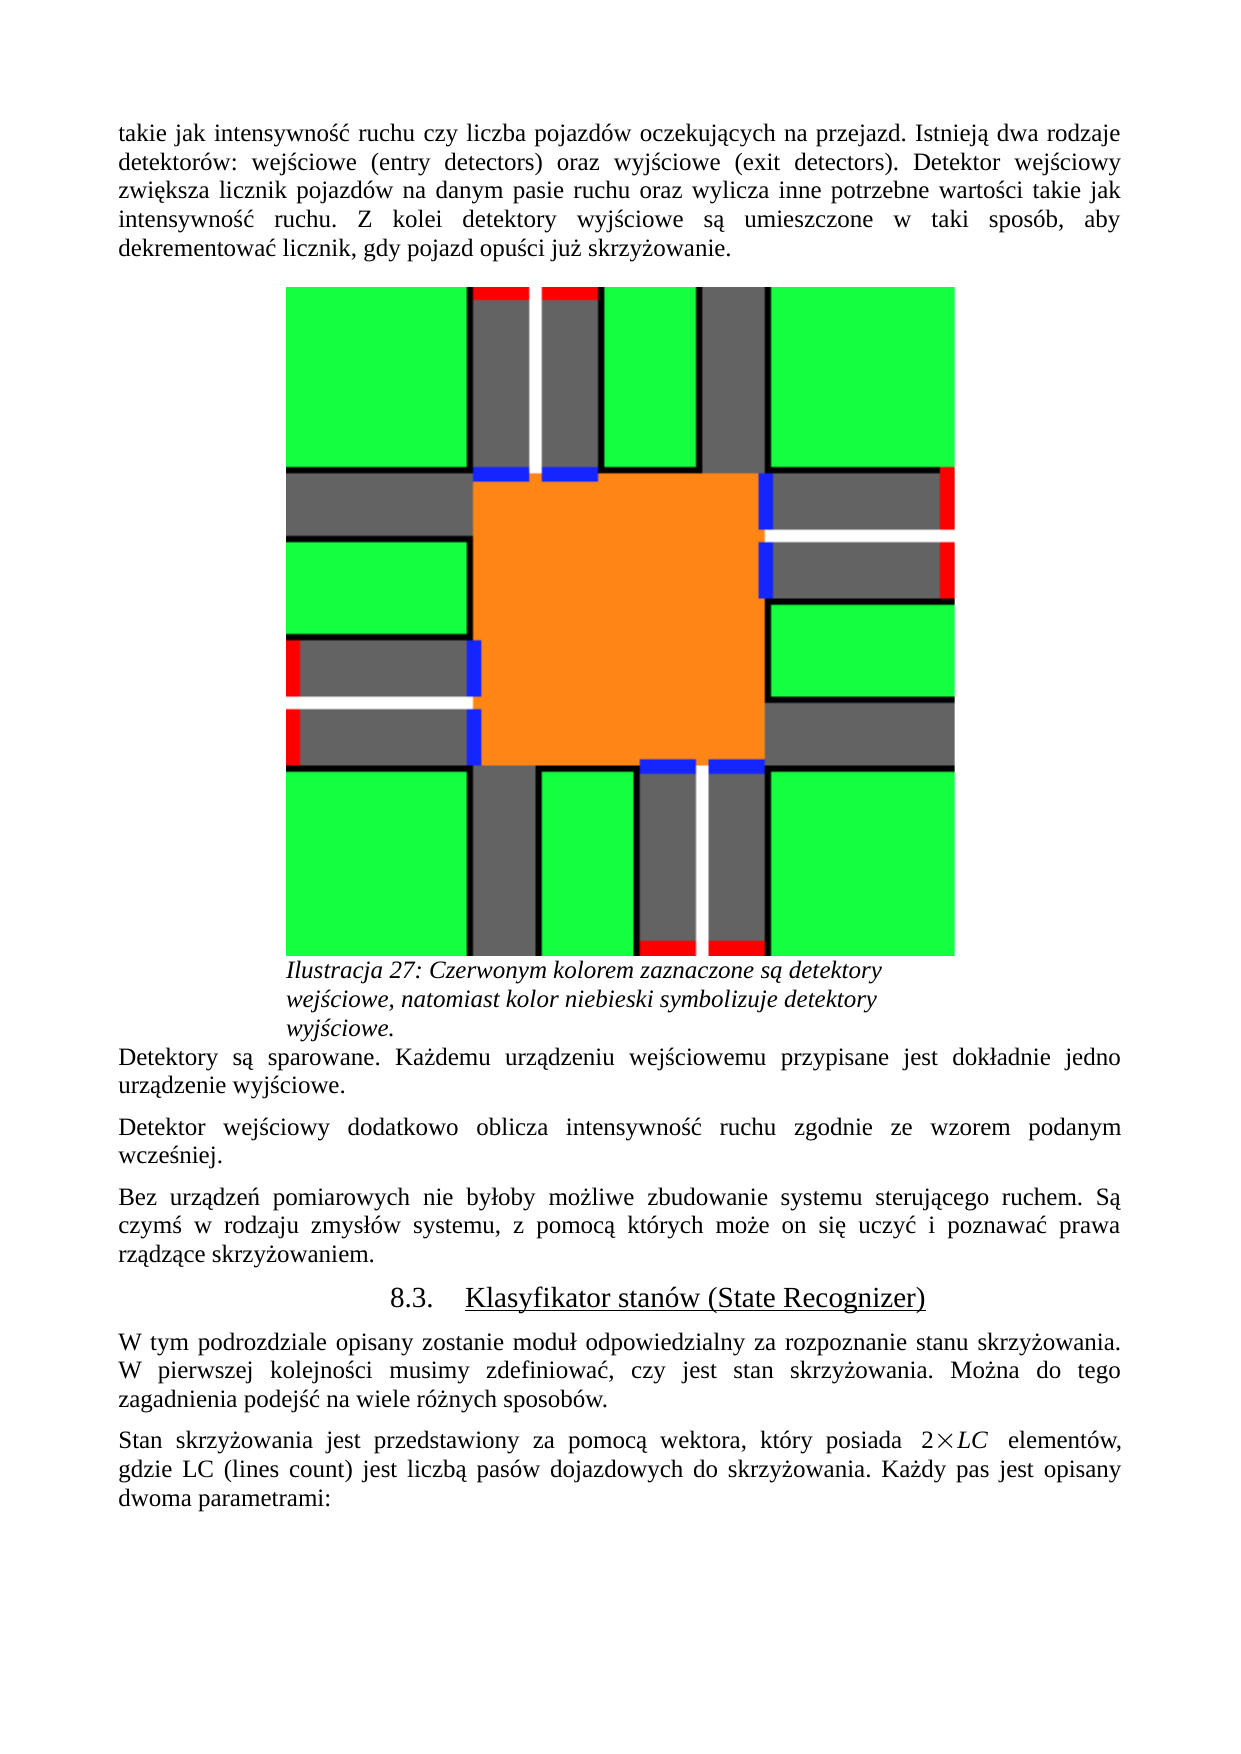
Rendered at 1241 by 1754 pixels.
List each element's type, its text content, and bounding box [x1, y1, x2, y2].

text Ilustracja 27: Czerwonym kolorem zaznaczone są detektory wejściowe, natomiast kolor niebieski symbolizuje detektory wyjściowe. [286, 956, 954, 1042]
text Detektory są sparowane. Każdemu urządzeniu wejściowemu przypisane jest dokładnie jedno urządzenie wyjściowe. [118, 274, 1122, 1099]
picture [286, 287, 955, 956]
text Bez urządzeń pomiarowych nie byłoby możliwe zbudowanie systemu sterującego ruchem. Są czymś w rodzaju zmysłów systemu, z pomocą których może on się uczyć i poznawać prawa rządzące skrzyżowaniem. [118, 1182, 1122, 1268]
text Stan skrzyżowania jest przedstawiony za pomocą wektora, który posiadaelementów, gdzie LC (lines count) jest liczbą pasów dojazdowych do skrzyżowania. Każdy pas jest opisany dwoma parametrami: [118, 1425, 1122, 1512]
text W tym podrozdziale opisany zostanie moduł odpowiedzialny za rozpoznanie stanu skrzyżowania. W pierwszej kolejności musimy zdefiniować, czy jest stan skrzyżowania. Można do tego zagadnienia podejść na wiele różnych sposobów. [118, 1327, 1122, 1413]
list Klasyfikator stanów (State Recognizer) [193, 1281, 1122, 1314]
text Detektor wejściowy dodatkowo oblicza intensywność ruchu zgodnie ze wzorem podanym wcześniej. [118, 1112, 1122, 1169]
text takie jak intensywność ruchu czy liczba pojazdów oczekujących na przejazd. Istnieją dwa rodzaje detektorów: wejściowe (entry detectors) oraz wyjściowe (exit detectors). Detektor wejściowy zwiększa licznik pojazdów na danym pasie ruchu oraz wylicza inne potrzebne wartości takie jak intensywność ruchu. Z kolei detektory wyjściowe są umieszczone w taki sposób, aby dekrementować licznik, gdy pojazd opuści już skrzyżowanie. [118, 118, 1122, 262]
